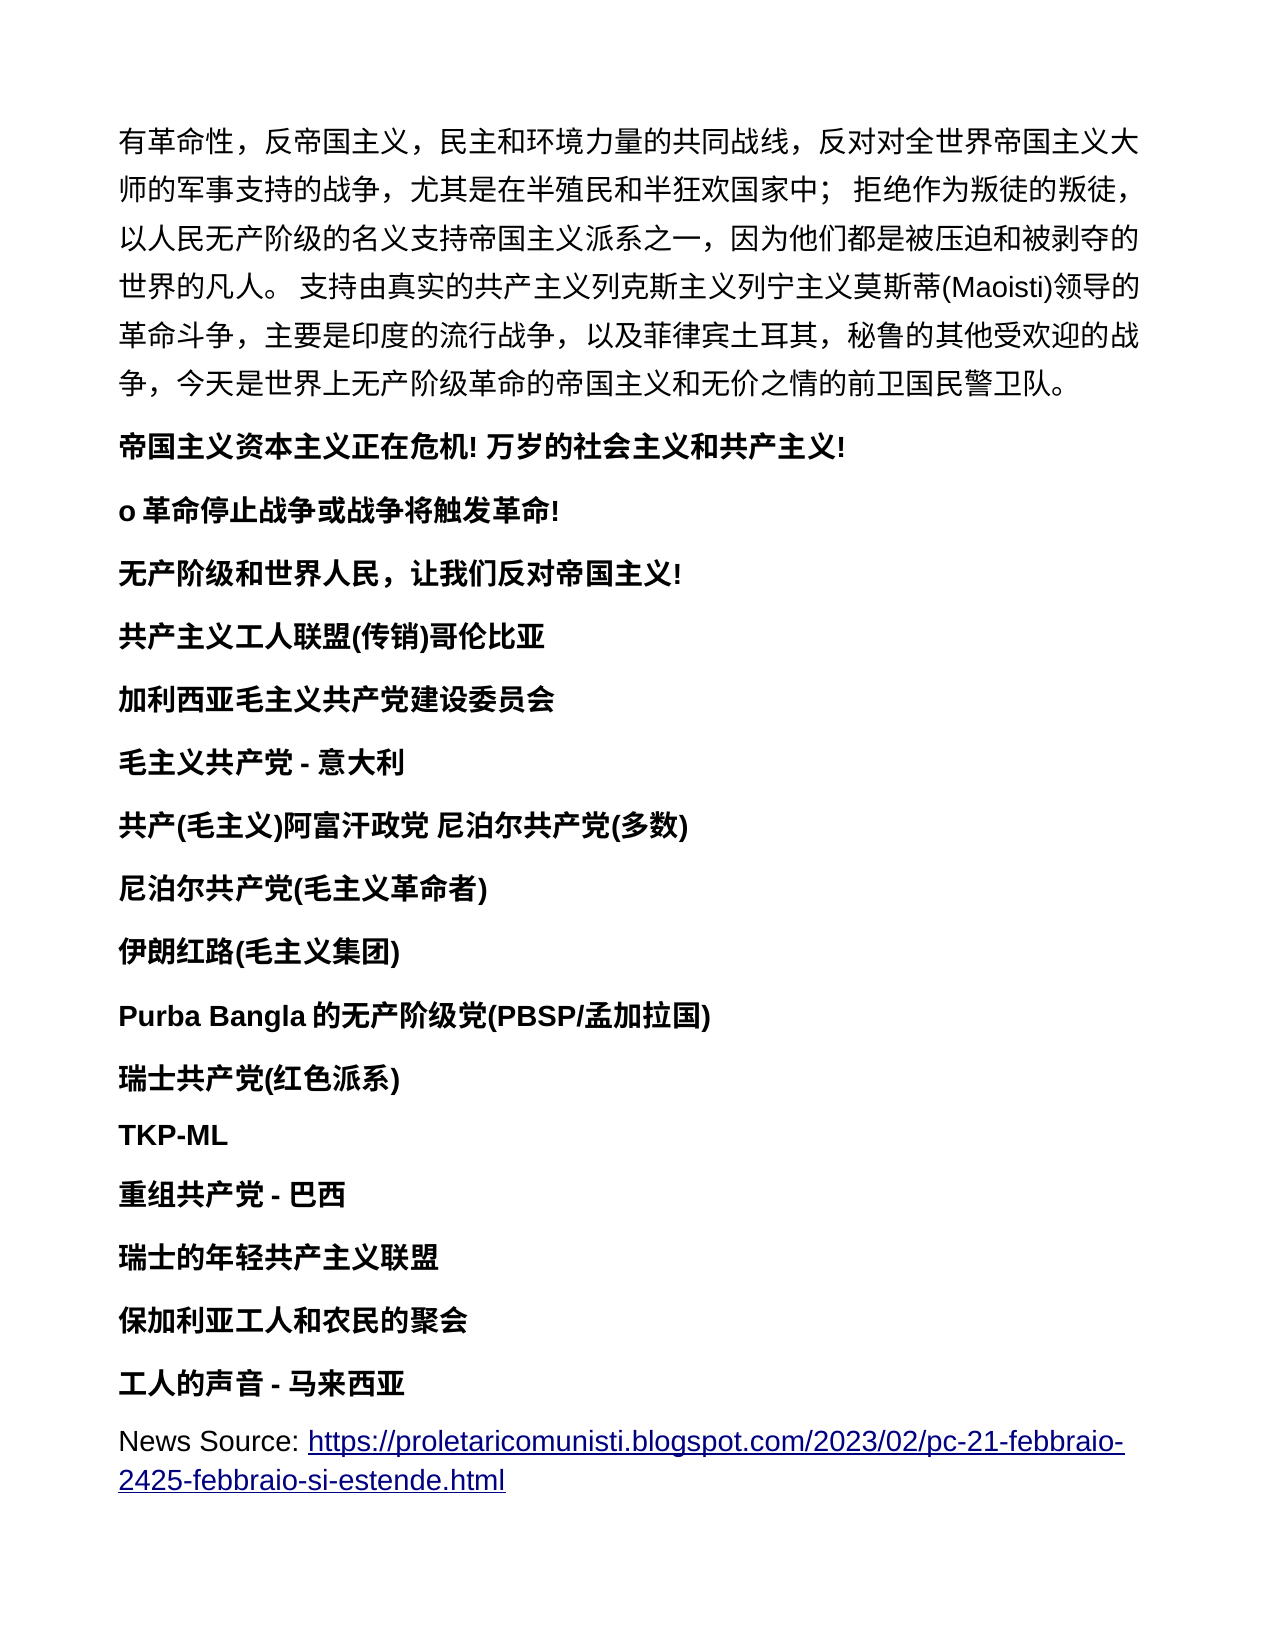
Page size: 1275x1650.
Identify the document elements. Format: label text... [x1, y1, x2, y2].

text 瑞士的年轻共产主义联盟 [118, 1234, 1157, 1277]
text News Source: https://proletaricomunisti.blogspot.com/2023/02/pc-21-febbraio-2425-febbraio-si-estende.html [118, 1424, 1157, 1496]
text 重组共产党 - 巴西 [118, 1171, 1157, 1214]
text 共产(毛主义)阿富汗政党 尼泊尔共产党(多数) [118, 803, 1157, 845]
text o革命停止战争或战争将触发革命! [118, 487, 1157, 529]
text 瑞士共产党(红色派系) [118, 1055, 1157, 1097]
text 共产主义工人联盟(传销)哥伦比亚 [118, 613, 1157, 656]
text 毛主义共产党 - 意大利 [118, 739, 1157, 782]
text 无产阶级和世界人民，让我们反对帝国主义! [118, 550, 1157, 592]
text 工人的声音 - 马来西亚 [118, 1361, 1157, 1403]
text 加利西亚毛主义共产党建设委员会 [118, 676, 1157, 719]
text TKP-ML [118, 1118, 1157, 1152]
text 伊朗红路(毛主义集团) [118, 929, 1157, 971]
text 尼泊尔共产党(毛主义革命者) [118, 866, 1157, 908]
text Purba Bangla的无产阶级党(PBSP/孟加拉国) [118, 992, 1157, 1034]
text 保加利亚工人和农民的聚会 [118, 1298, 1157, 1340]
text 帝国主义资本主义正在危机! 万岁的社会主义和共产主义! [118, 424, 1157, 466]
text 有革命性，反帝国主义，民主和环境力量的共同战线，反对对全世界帝国主义大师的军事支持的战争，尤其是在半殖民和半狂欢国家中； 拒绝作为叛徒的叛徒，以人民无产阶级的名义支持帝国主义派系之一，因为他们都是被压迫和被剥夺的世界的凡人。 支持由真实的共产主义列克斯主义列宁主义莫斯蒂(Maoisti)领导的革命斗争，主要是印度的流行战争，以及菲律宾土耳其，秘鲁的其他受欢迎的战争，今天是世界上无产阶级革命的帝国主义和无价之情的前卫国民警卫队。 [118, 118, 1157, 403]
